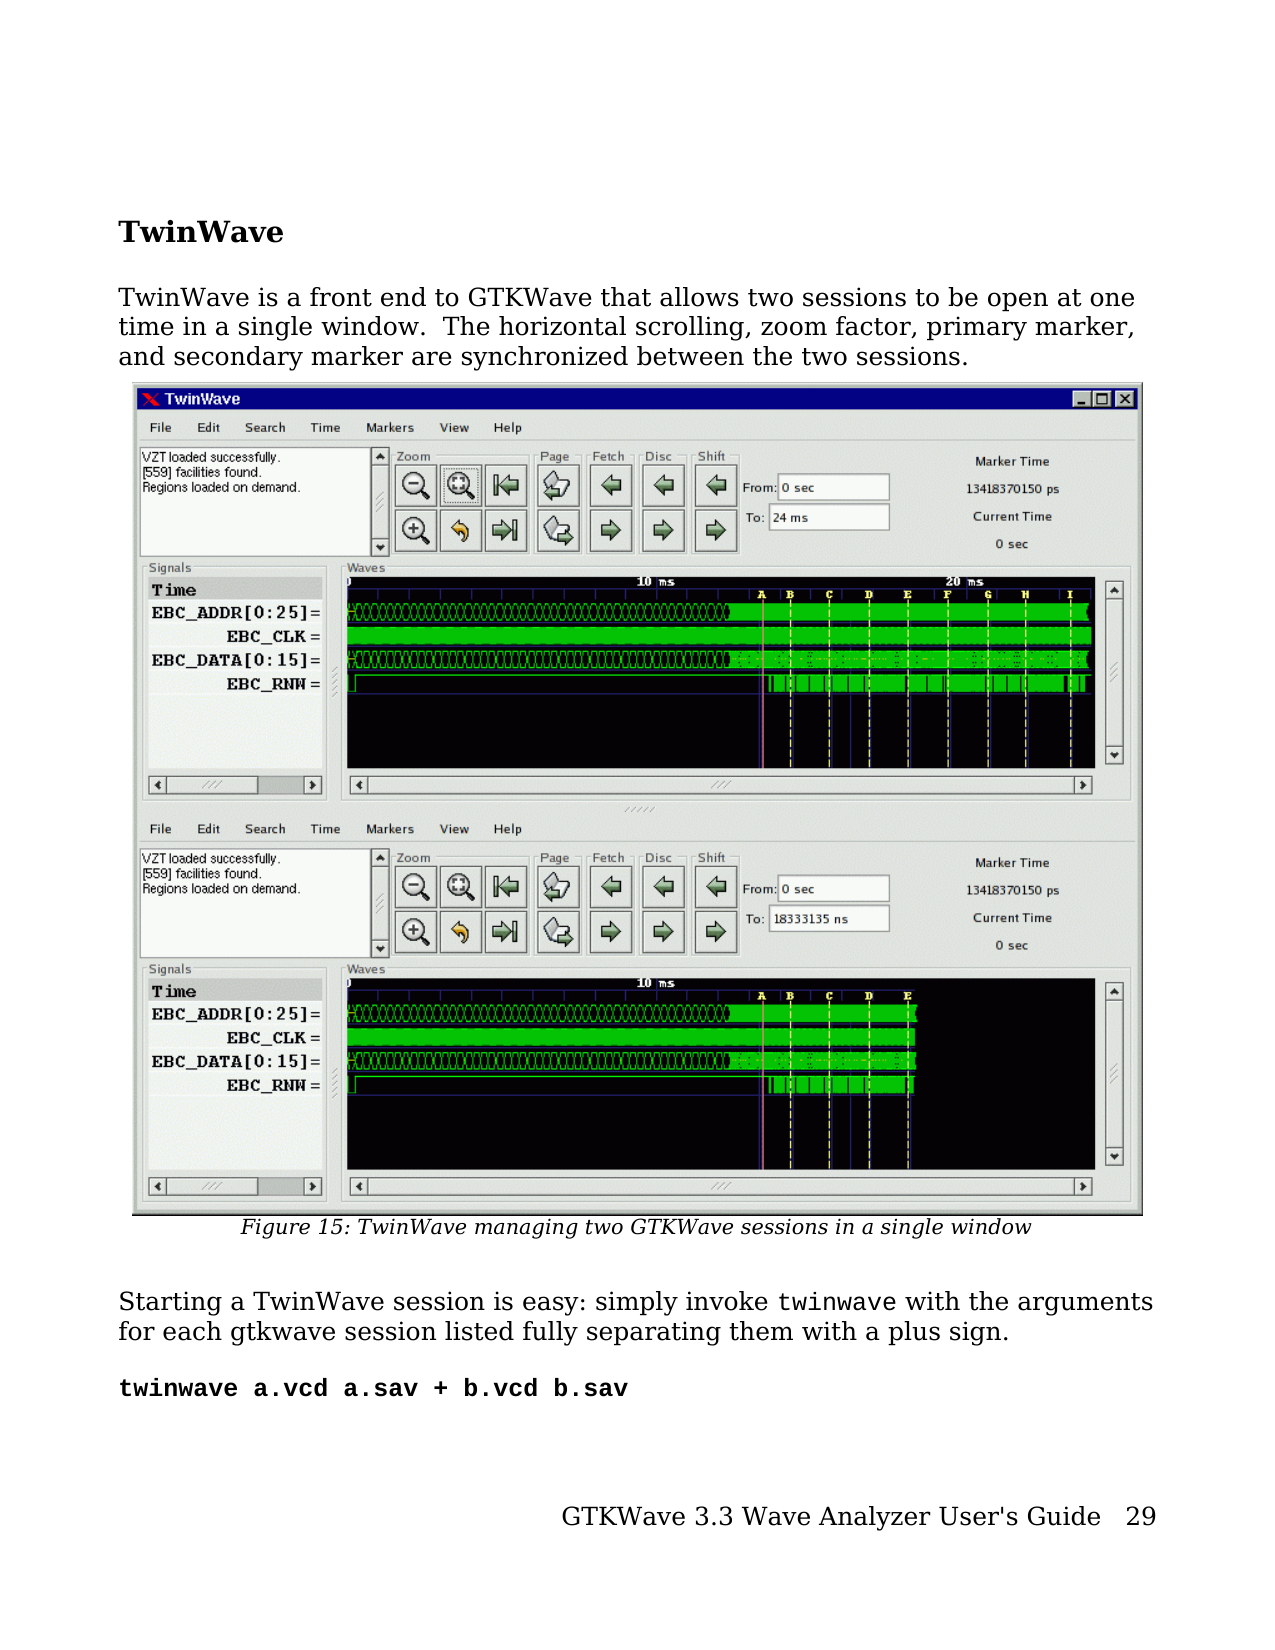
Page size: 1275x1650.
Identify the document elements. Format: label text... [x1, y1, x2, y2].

text TwinWave is a front end to GTKWave that allows two sessions to be open at one time in a single window. The horizontal scrolling, zoom factor, primary marker, and secondary marker are synchronized between the two sessions. [118, 283, 1157, 371]
picture [132, 382, 1143, 1216]
text Figure 15: TwinWave managing two GTKWave sessions in a single window [123, 395, 1152, 1239]
text Starting a TwinWave session is easy: simply invoke twinwave with the arguments for each gtkwave session listed fully separating them with a plus sign. [118, 371, 1157, 1347]
text twinwave a.vcd a.sav + b.vcd b.sav [118, 1376, 1157, 1404]
subtitle TwinWave [118, 215, 1157, 249]
